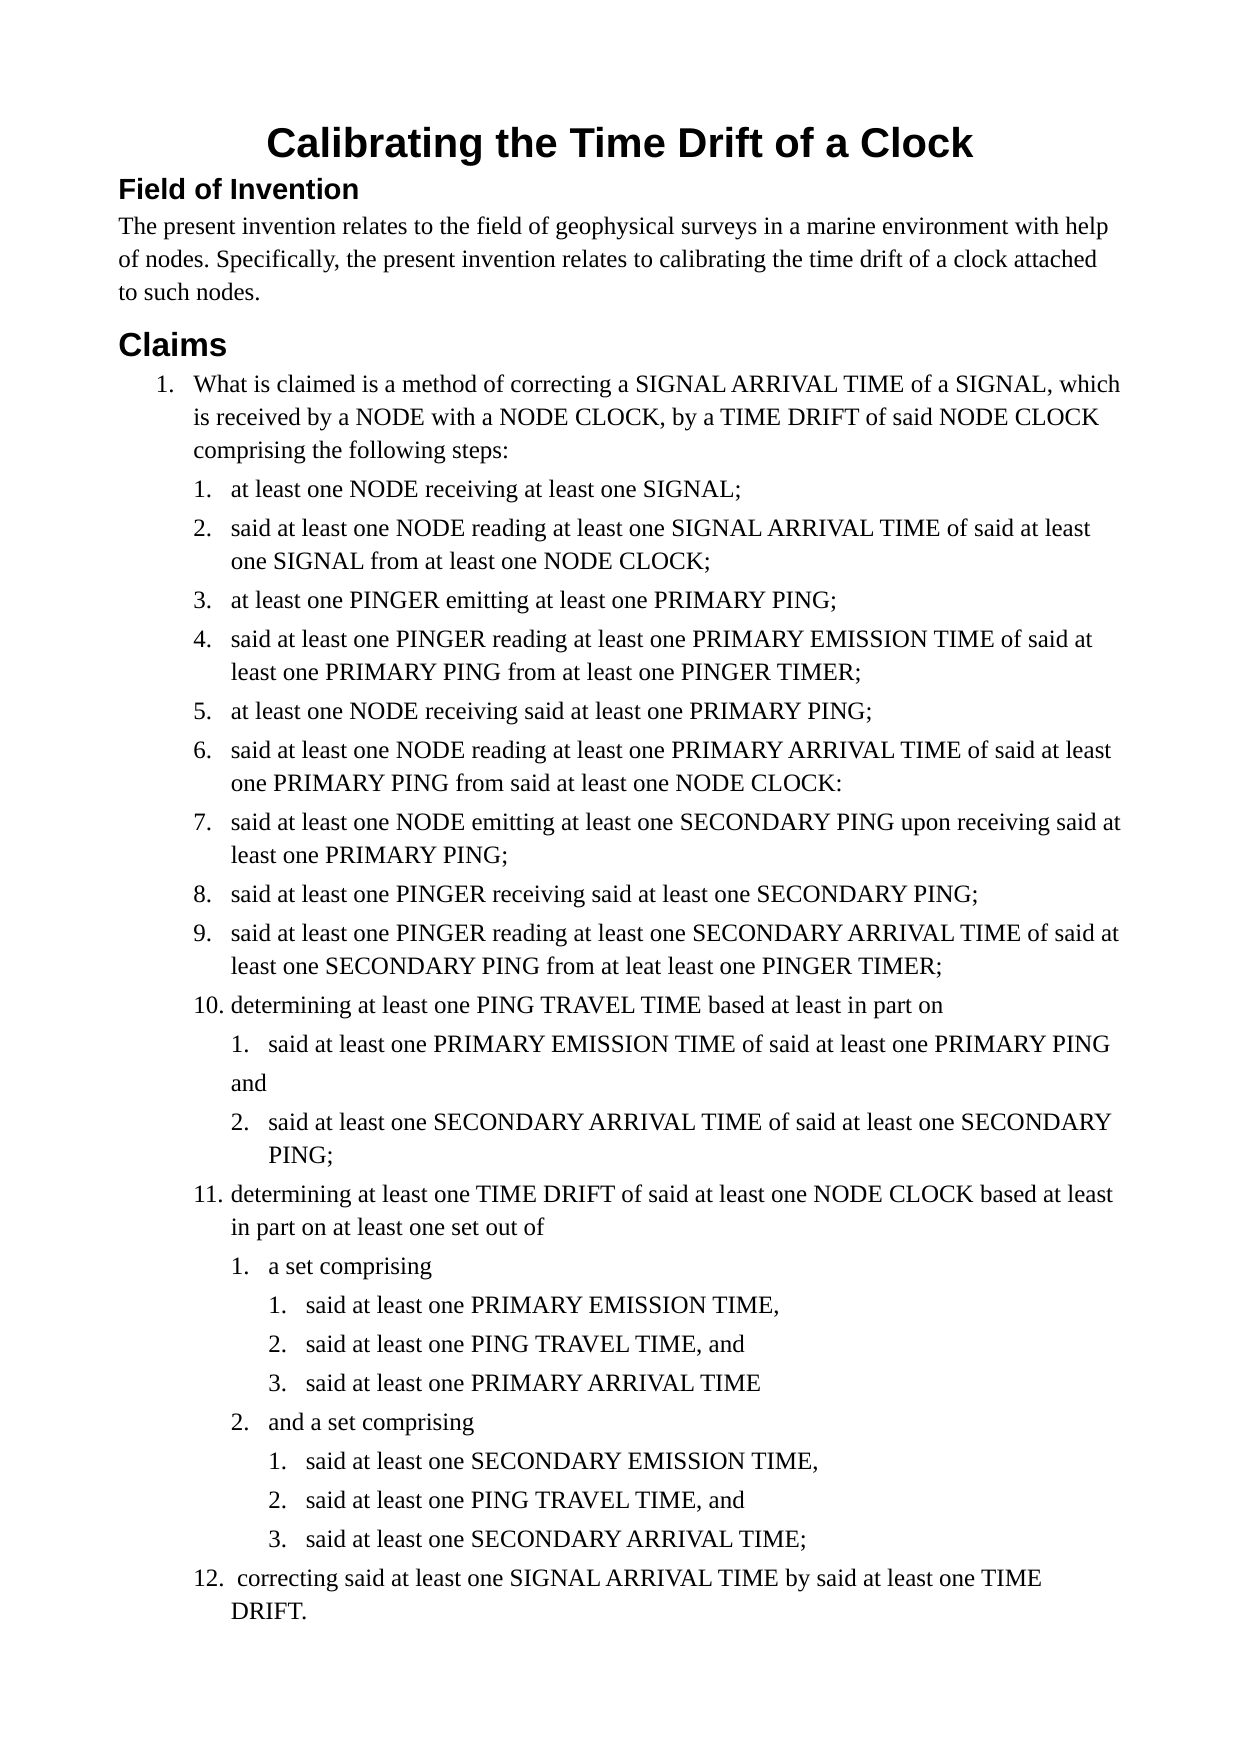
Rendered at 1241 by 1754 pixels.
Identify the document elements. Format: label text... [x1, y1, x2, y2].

list said at least one PRIMARY EMISSION TIME of said at least one PRIMARY PING [231, 1029, 1122, 1058]
text The present invention relates to the field of geophysical surveys in a marine environment with help of nodes. Specifically, the present invention relates to calibrating the time drift of a clock attached to such nodes. [118, 211, 1122, 306]
subtitle Claims [118, 325, 1122, 363]
list said at least one SECONDARY EMISSION TIME, [268, 1446, 1122, 1474]
list said at least one PRIMARY ARRIVAL TIME [268, 1368, 1122, 1397]
list said at least one SECONDARY ARRIVAL TIME; [268, 1524, 1122, 1552]
list said at least one PING TRAVEL TIME, and [268, 1329, 1122, 1358]
list at least one PINGER emitting at least one PRIMARY PING; [193, 585, 1122, 614]
list a set comprising [231, 1251, 1122, 1280]
list at least one NODE receiving said at least one PRIMARY PING; [193, 696, 1122, 725]
list at least one NODE receiving at least one SIGNAL; [193, 474, 1122, 503]
list said at least one PRIMARY EMISSION TIME, [268, 1290, 1122, 1319]
list correcting said at least one SIGNAL ARRIVAL TIME by said at least one TIME DRIFT. [193, 1563, 1122, 1624]
list said at least one PINGER receiving said at least one SECONDARY PING; [193, 879, 1122, 908]
subtitle Field of Invention [118, 172, 1122, 206]
list said at least one NODE emitting at least one SECONDARY PING upon receiving said at least one PRIMARY PING; [193, 807, 1122, 869]
list determining at least one TIME DRIFT of said at least one NODE CLOCK based at least in part on at least one set out of [193, 1179, 1122, 1241]
list said at least one PINGER reading at least one PRIMARY EMISSION TIME of said at least one PRIMARY PING from at least one PINGER TIMER; [193, 624, 1122, 686]
title Calibrating the Time Drift of a Clock [118, 118, 1122, 166]
list said at least one SECONDARY ARRIVAL TIME of said at least one SECONDARY PING; [231, 1107, 1122, 1169]
list What is claimed is a method of correcting a SIGNAL ARRIVAL TIME of a SIGNAL, which is received by a NODE with a NODE CLOCK, by a TIME DRIFT of said NODE CLOCK comprising the following steps: [156, 369, 1122, 464]
list determining at least one PING TRAVEL TIME based at least in part on [193, 990, 1122, 1019]
list and a set comprising [231, 1407, 1122, 1436]
list and [193, 1068, 1122, 1097]
list said at least one NODE reading at least one PRIMARY ARRIVAL TIME of said at least one PRIMARY PING from said at least one NODE CLOCK: [193, 735, 1122, 797]
list said at least one PINGER reading at least one SECONDARY ARRIVAL TIME of said at least one SECONDARY PING from at leat least one PINGER TIMER; [193, 918, 1122, 980]
list said at least one PING TRAVEL TIME, and [268, 1485, 1122, 1513]
list said at least one NODE reading at least one SIGNAL ARRIVAL TIME of said at least one SIGNAL from at least one NODE CLOCK; [193, 513, 1122, 575]
